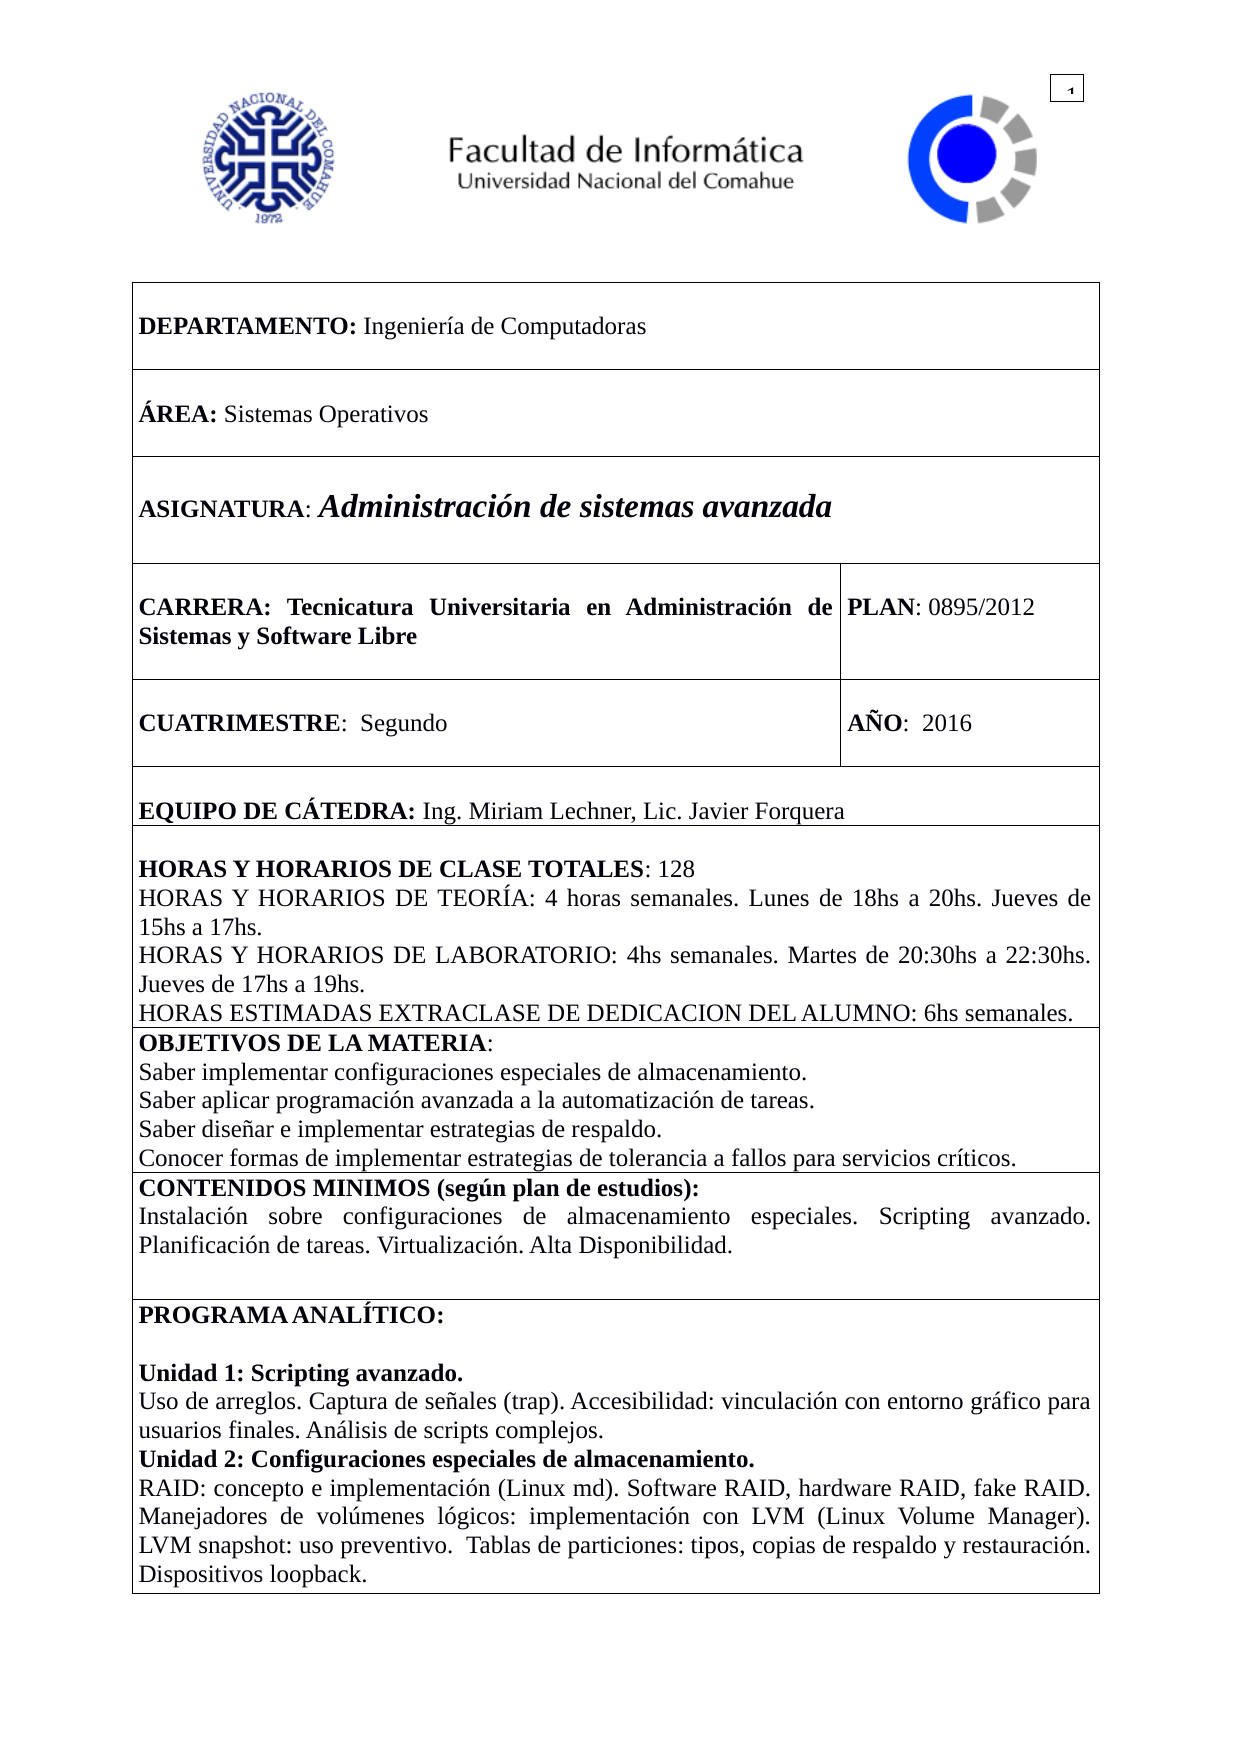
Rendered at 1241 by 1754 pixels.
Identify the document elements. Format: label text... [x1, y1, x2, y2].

table_cell PROGRAMA ANALÍTICO: Unidad 1: Scripting avanzado. Uso de arreglos. Captura de señales (trap). Accesibilidad: vinculación con entorno gráfico para usuarios finales. Análisis de scripts complejos. Unidad 2: Configuraciones especiales de almacenamiento. RAID: concepto e implementación (Linux md). Software RAID, hardware RAID, fake RAID. Manejadores de volúmenes lógicos: implementación con LVM (Linux Volume Manager). LVM snapshot: uso preventivo. Tablas de particiones: tipos, copias de respaldo y restauración. Dispositivos loopback. [133, 1300, 1099, 1592]
table_cell EQUIPO DE CÁTEDRA: Ing. Miriam Lechner, Lic. Javier Forquera [133, 767, 1099, 824]
table_cell ÁREA: Sistemas Operativos [133, 370, 1099, 456]
table_cell PLAN: 0895/2012 [841, 564, 1099, 679]
table_cell CARRERA: Tecnicatura Universitaria en Administración de Sistemas y Software Libre [133, 564, 840, 679]
table_header DEPARTAMENTO: Ingeniería de Computadoras [133, 283, 1099, 369]
picture [177, 73, 1063, 253]
table_cell OBJETIVOS DE LA MATERIA: Saber implementar configuraciones especiales de almacenamiento. Saber aplicar programación avanzada a la automatización de tareas. Saber diseñar e implementar estrategias de respaldo. Conocer formas de implementar estrategias de tolerancia a fallos para servicios críticos. [133, 1028, 1099, 1172]
picture [1051, 75, 1063, 101]
table_cell CUATRIMESTRE: Segundo [133, 680, 840, 766]
table_cell AÑO: 2016 [841, 680, 1099, 766]
table_cell CONTENIDOS MINIMOS (según plan de estudios): Instalación sobre configuraciones de almacenamiento especiales. Scripting avanzado. Planificación de tareas. Virtualización. Alta Disponibilidad. [133, 1173, 1099, 1299]
table_cell ASIGNATURA: Administración de sistemas avanzada [133, 457, 1099, 563]
table_cell HORAS Y HORARIOS DE CLASE TOTALES: 128 HORAS Y HORARIOS DE TEORÍA: 4 horas semanales. Lunes de 18hs a 20hs. Jueves de 15hs a 17hs. HORAS Y HORARIOS DE LABORATORIO: 4hs semanales. Martes de 20:30hs a 22:30hs. Jueves de 17hs a 19hs. HORAS ESTIMADAS EXTRACLASE DE DEDICACION DEL ALUMNO: 6hs semanales. [133, 826, 1099, 1027]
